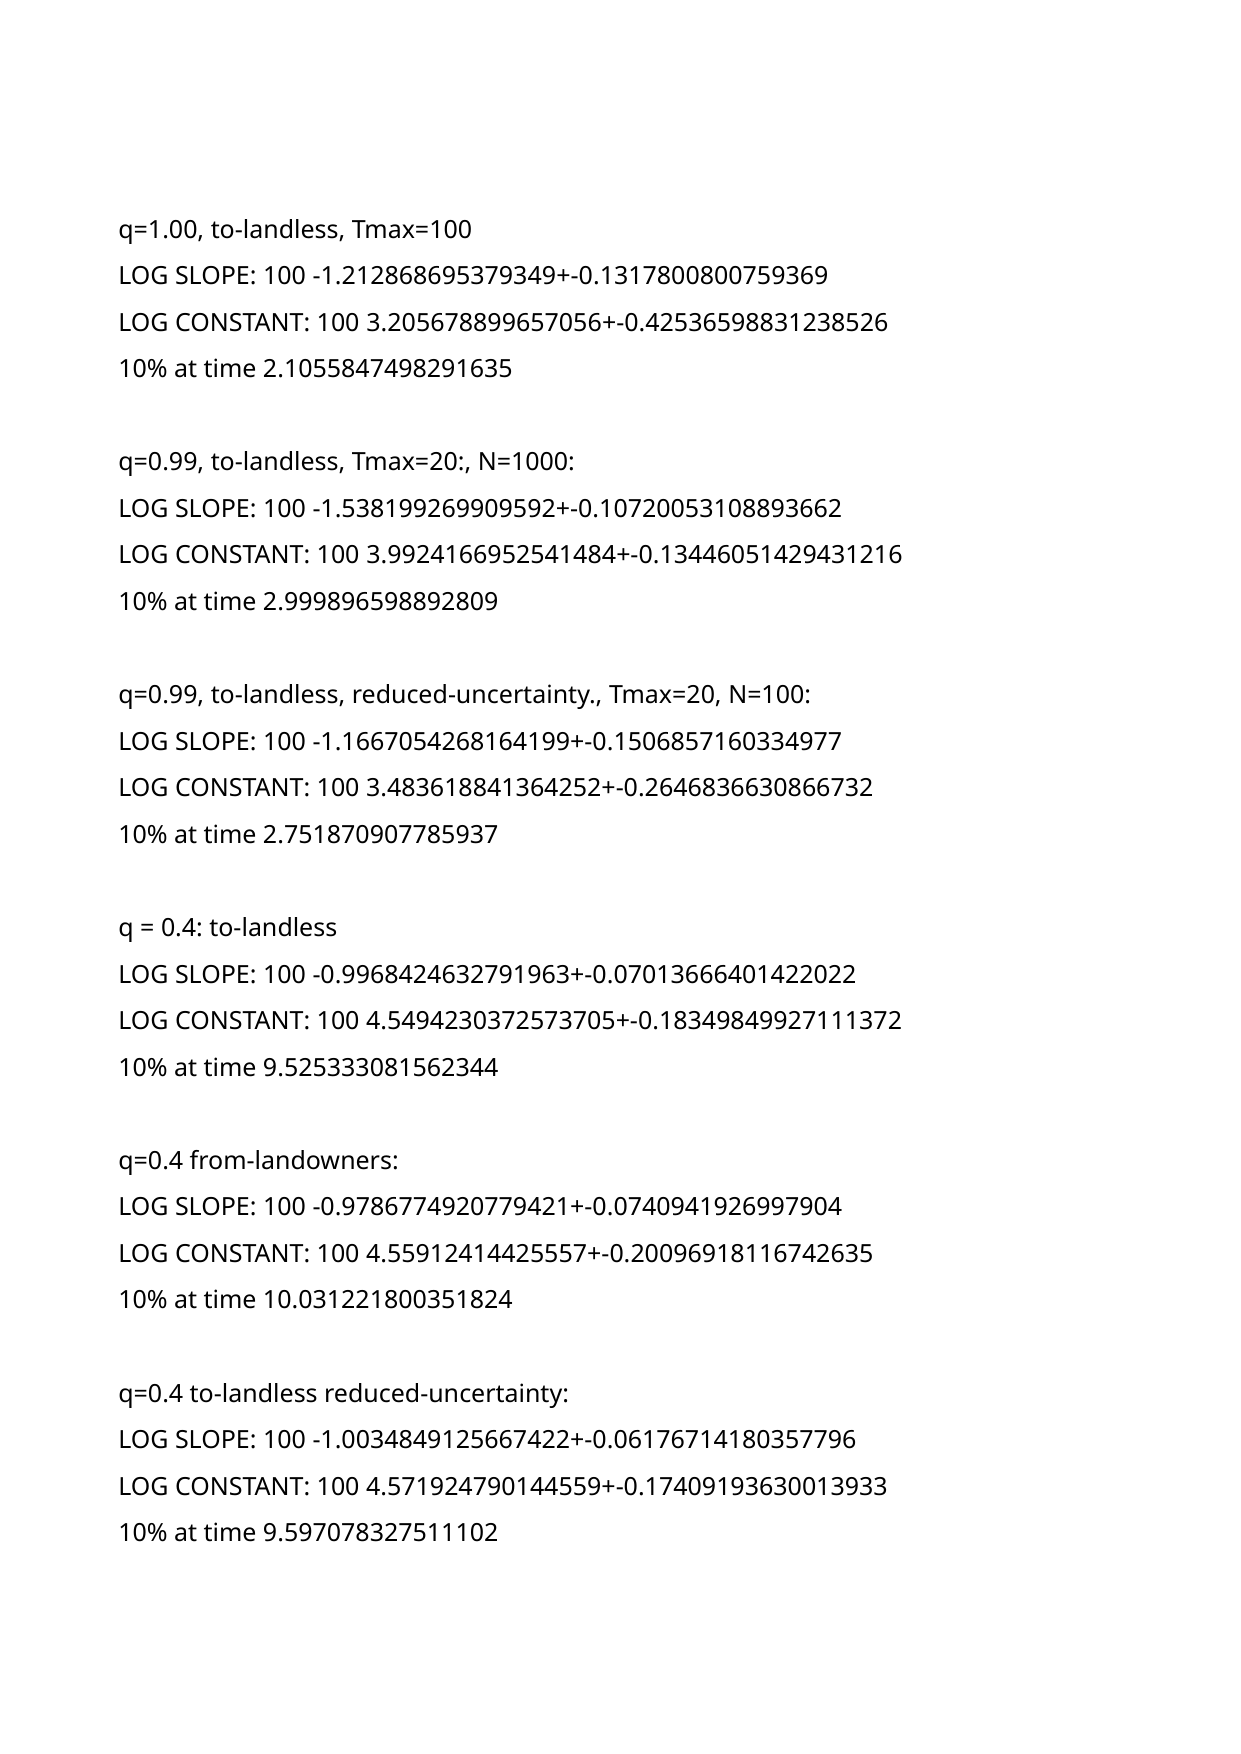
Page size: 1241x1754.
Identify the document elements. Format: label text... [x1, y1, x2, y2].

text q=0.4 to-landless reduced-uncertainty: [118, 1375, 1122, 1409]
text LOG CONSTANT: 100 4.5494230372573705+-0.18349849927111372 [118, 1003, 1122, 1037]
text LOG SLOPE: 100 -1.538199269909592+-0.10720053108893662 [118, 491, 1122, 525]
text LOG CONSTANT: 100 3.483618841364252+-0.2646836630866732 [118, 770, 1122, 804]
text LOG SLOPE: 100 -1.212868695379349+-0.1317800800759369 [118, 258, 1122, 292]
text 10% at time 2.751870907785937 [118, 817, 1122, 851]
text LOG SLOPE: 100 -0.9786774920779421+-0.0740941926997904 [118, 1189, 1122, 1223]
text q=0.99, to-landless, Tmax=20:, N=1000: [118, 444, 1122, 478]
text 10% at time 9.525333081562344 [118, 1049, 1122, 1083]
text LOG CONSTANT: 100 4.571924790144559+-0.17409193630013933 [118, 1468, 1122, 1502]
text 10% at time 9.597078327511102 [118, 1515, 1122, 1549]
text LOG SLOPE: 100 -1.1667054268164199+-0.1506857160334977 [118, 723, 1122, 757]
text 10% at time 10.031221800351824 [118, 1282, 1122, 1316]
text LOG CONSTANT: 100 3.205678899657056+-0.42536598831238526 [118, 304, 1122, 338]
text LOG CONSTANT: 100 3.9924166952541484+-0.13446051429431216 [118, 537, 1122, 571]
text q=0.4 from-landowners: [118, 1142, 1122, 1177]
text LOG SLOPE: 100 -1.0034849125667422+-0.06176714180357796 [118, 1422, 1122, 1456]
text LOG SLOPE: 100 -0.9968424632791963+-0.07013666401422022 [118, 956, 1122, 990]
text 10% at time 2.999896598892809 [118, 584, 1122, 618]
text LOG CONSTANT: 100 4.55912414425557+-0.20096918116742635 [118, 1236, 1122, 1270]
text q=1.00, to-landless, Tmax=100 [118, 211, 1122, 245]
text q = 0.4: to-landless [118, 910, 1122, 944]
text 10% at time 2.1055847498291635 [118, 351, 1122, 385]
text q=0.99, to-landless, reduced-uncertainty., Tmax=20, N=100: [118, 677, 1122, 711]
